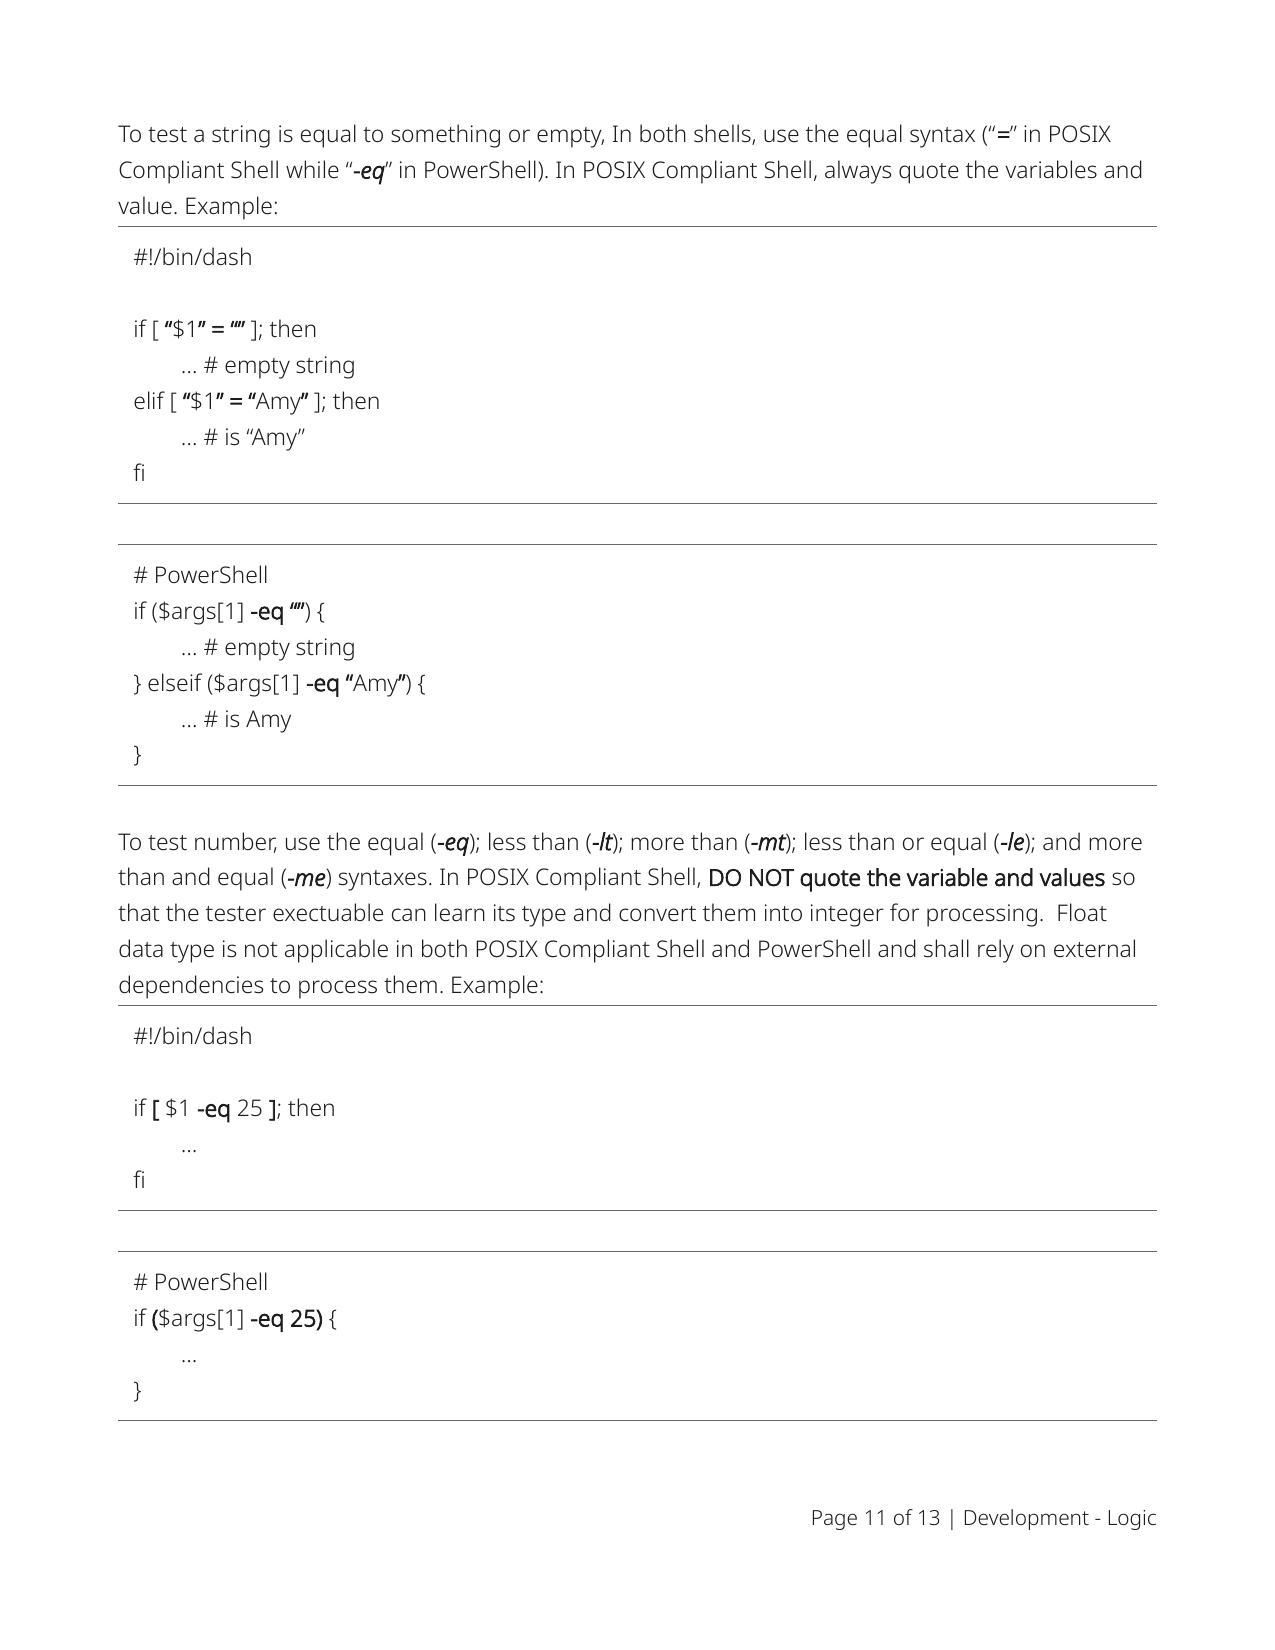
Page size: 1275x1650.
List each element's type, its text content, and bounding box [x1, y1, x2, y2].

text … # empty string [118, 334, 1157, 370]
text #!/bin/dash [118, 227, 1157, 272]
text } [118, 1359, 1157, 1420]
text ... [118, 1113, 1157, 1149]
text … # is Amy [118, 687, 1157, 723]
text fi [118, 442, 1157, 503]
text if ($args[1] -eq 25) { [118, 1287, 1157, 1323]
text … # empty string [118, 616, 1157, 651]
text if ($args[1] -eq “”) { [118, 579, 1157, 616]
text To test number, use the equal (-eq); less than (-lt); more than (-mt); less than or equal (-le); and more than and equal (-me) syntaxes. In POSIX Compliant Shell, DO NOT quote the variable and values so that the tester exectuable can learn its type and convert them into integer for processing. Float data type is not applicable in both POSIX Compliant Shell and PowerShell and shall rely on external dependencies to process them. Example: [118, 825, 1157, 1000]
text } elseif ($args[1] -eq “Amy”) { [118, 651, 1157, 687]
text elif [ “$1” = “Amy” ]; then [118, 370, 1157, 406]
text } [118, 723, 1157, 785]
text ... [118, 1323, 1157, 1359]
text To test a string is equal to something or empty, In both shells, use the equal syntax (“=” in POSIX Compliant Shell while “-eq” in PowerShell). In POSIX Compliant Shell, always quote the variables and value. Example: [118, 118, 1157, 221]
text fi [118, 1149, 1157, 1210]
text … # is “Amy” [118, 406, 1157, 442]
text if [ $1 -eq 25 ]; then [118, 1077, 1157, 1113]
text # PowerShell [118, 1252, 1157, 1287]
text #!/bin/dash [118, 1006, 1157, 1051]
text # PowerShell [118, 545, 1157, 579]
text if [ “$1” = “” ]; then [118, 298, 1157, 334]
